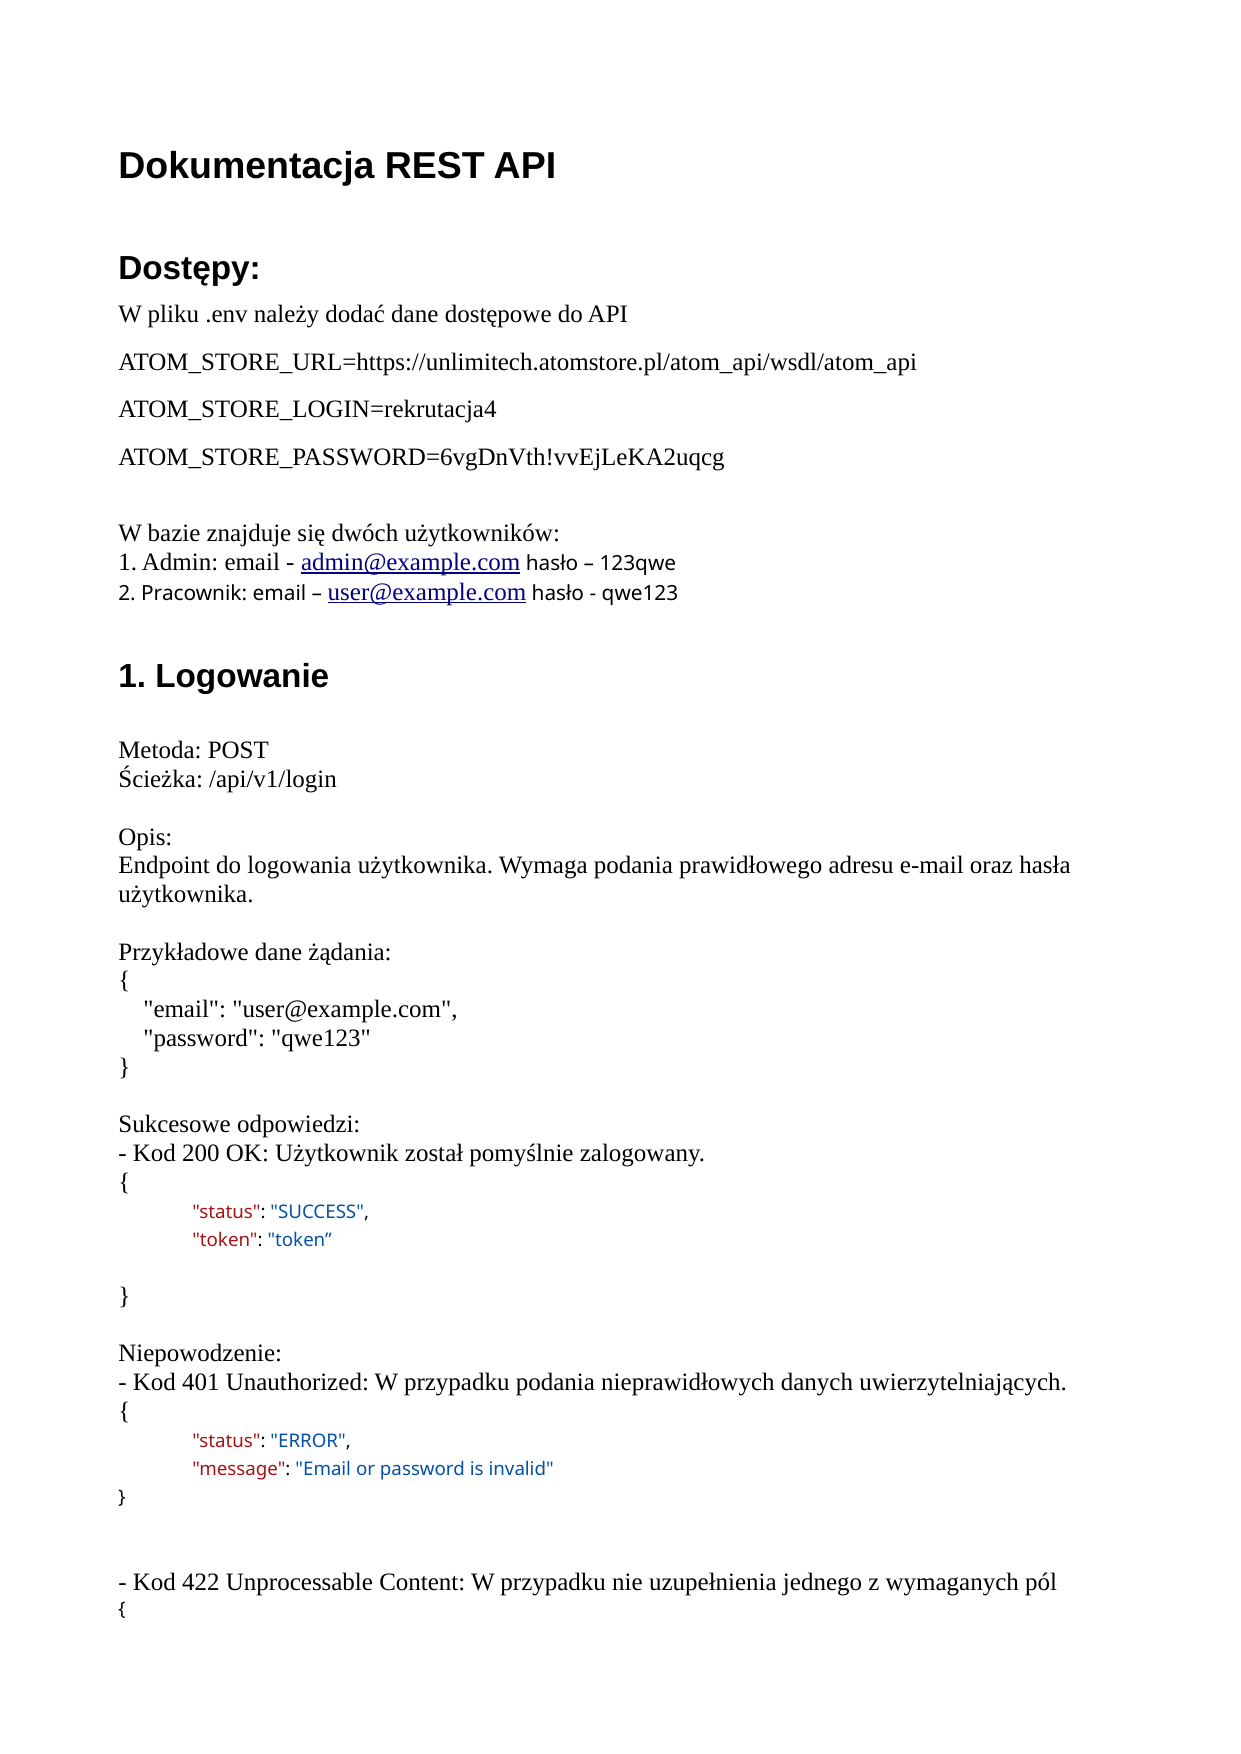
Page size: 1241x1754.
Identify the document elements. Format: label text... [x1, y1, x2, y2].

text { [118, 1167, 1122, 1195]
subtitle Dostępy: [118, 248, 1122, 287]
text Sukcesowe odpowiedzi: [118, 1109, 1122, 1138]
subtitle Dokumentacja REST API [118, 143, 1122, 186]
subtitle 1. Logowanie [118, 656, 1122, 694]
text "status": "SUCCESS", [118, 1195, 1122, 1224]
text } [118, 1052, 1122, 1080]
text { [118, 1595, 1122, 1621]
text - Kod 200 OK: Użytkownik został pomyślnie zalogowany. [118, 1138, 1122, 1167]
text Opis: [118, 822, 1122, 850]
text Niepowodzenie: [118, 1338, 1122, 1367]
text ATOM_STORE_PASSWORD=6vgDnVth!vvEjLeKA2uqcg [118, 442, 1122, 471]
text Endpoint do logowania użytkownika. Wymaga podania prawidłowego adresu e-mail oraz hasła użytkownika. [118, 850, 1122, 908]
text Metoda: POST [118, 735, 1122, 764]
text "message": "Email or password is invalid" [118, 1453, 1122, 1481]
text "token": "token” [118, 1224, 1122, 1252]
text - Kod 422 Unprocessable Content: W przypadku nie uzupełnienia jednego z wymaganych pól [118, 1567, 1122, 1595]
text ATOM_STORE_LOGIN=rekrutacja4 [118, 394, 1122, 423]
text ATOM_STORE_URL=https://unlimitech.atomstore.pl/atom_api/wsdl/atom_api [118, 347, 1122, 376]
text W pliku .env należy dodać dane dostępowe do API [118, 299, 1122, 328]
text } [118, 1481, 1122, 1509]
text "email": "user@example.com", [118, 994, 1122, 1023]
text "password": "qwe123" [118, 1023, 1122, 1052]
text } [118, 1281, 1122, 1310]
text W bazie znajduje się dwóch użytkowników: [118, 518, 1122, 547]
text Ścieżka: /api/v1/login [118, 764, 1122, 793]
text 2. Pracownik: email – user@example.com hasło - qwe123 [118, 577, 1122, 606]
text - Kod 401 Unauthorized: W przypadku podania nieprawidłowych danych uwierzytelniających. [118, 1367, 1122, 1396]
text { [118, 1396, 1122, 1425]
text Przykładowe dane żądania: [118, 937, 1122, 965]
text { [118, 965, 1122, 994]
text 1. Admin: email - admin@example.com hasło – 123qwe [118, 547, 1122, 577]
text "status": "ERROR", [118, 1425, 1122, 1453]
